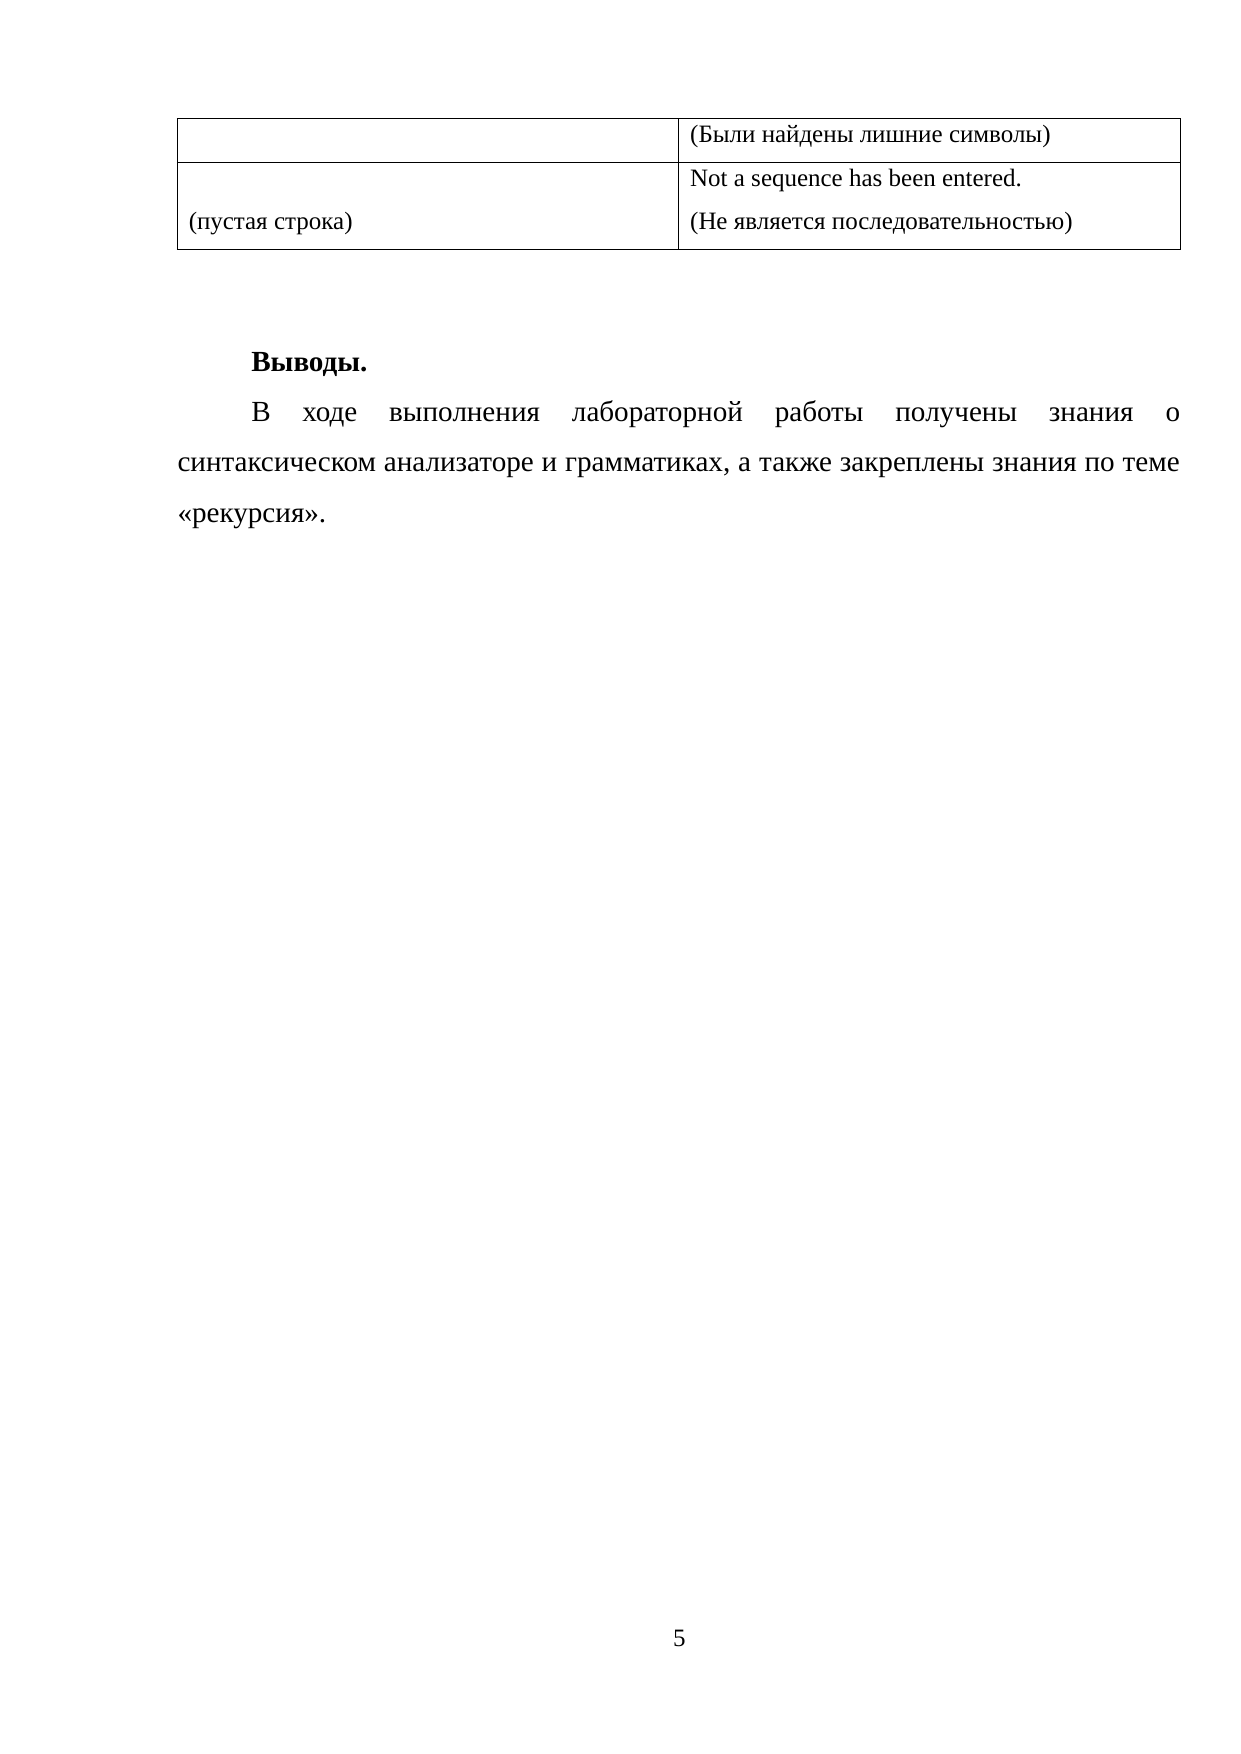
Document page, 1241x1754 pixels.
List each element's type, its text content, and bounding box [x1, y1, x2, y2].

table_cell Not a sequence has been entered. (Не является последовательностью) [679, 163, 1180, 249]
table_cell (пустая строка) [178, 163, 678, 249]
table_cell [178, 119, 678, 162]
text Выводы. [177, 344, 1181, 377]
table_cell (Были найдены лишние символы) [679, 119, 1180, 162]
text В ходе выполнения лабораторной работы получены знания о синтаксическом анализаторе и грамматиках, а также закреплены знания по теме «рекурсия». [177, 394, 1181, 528]
